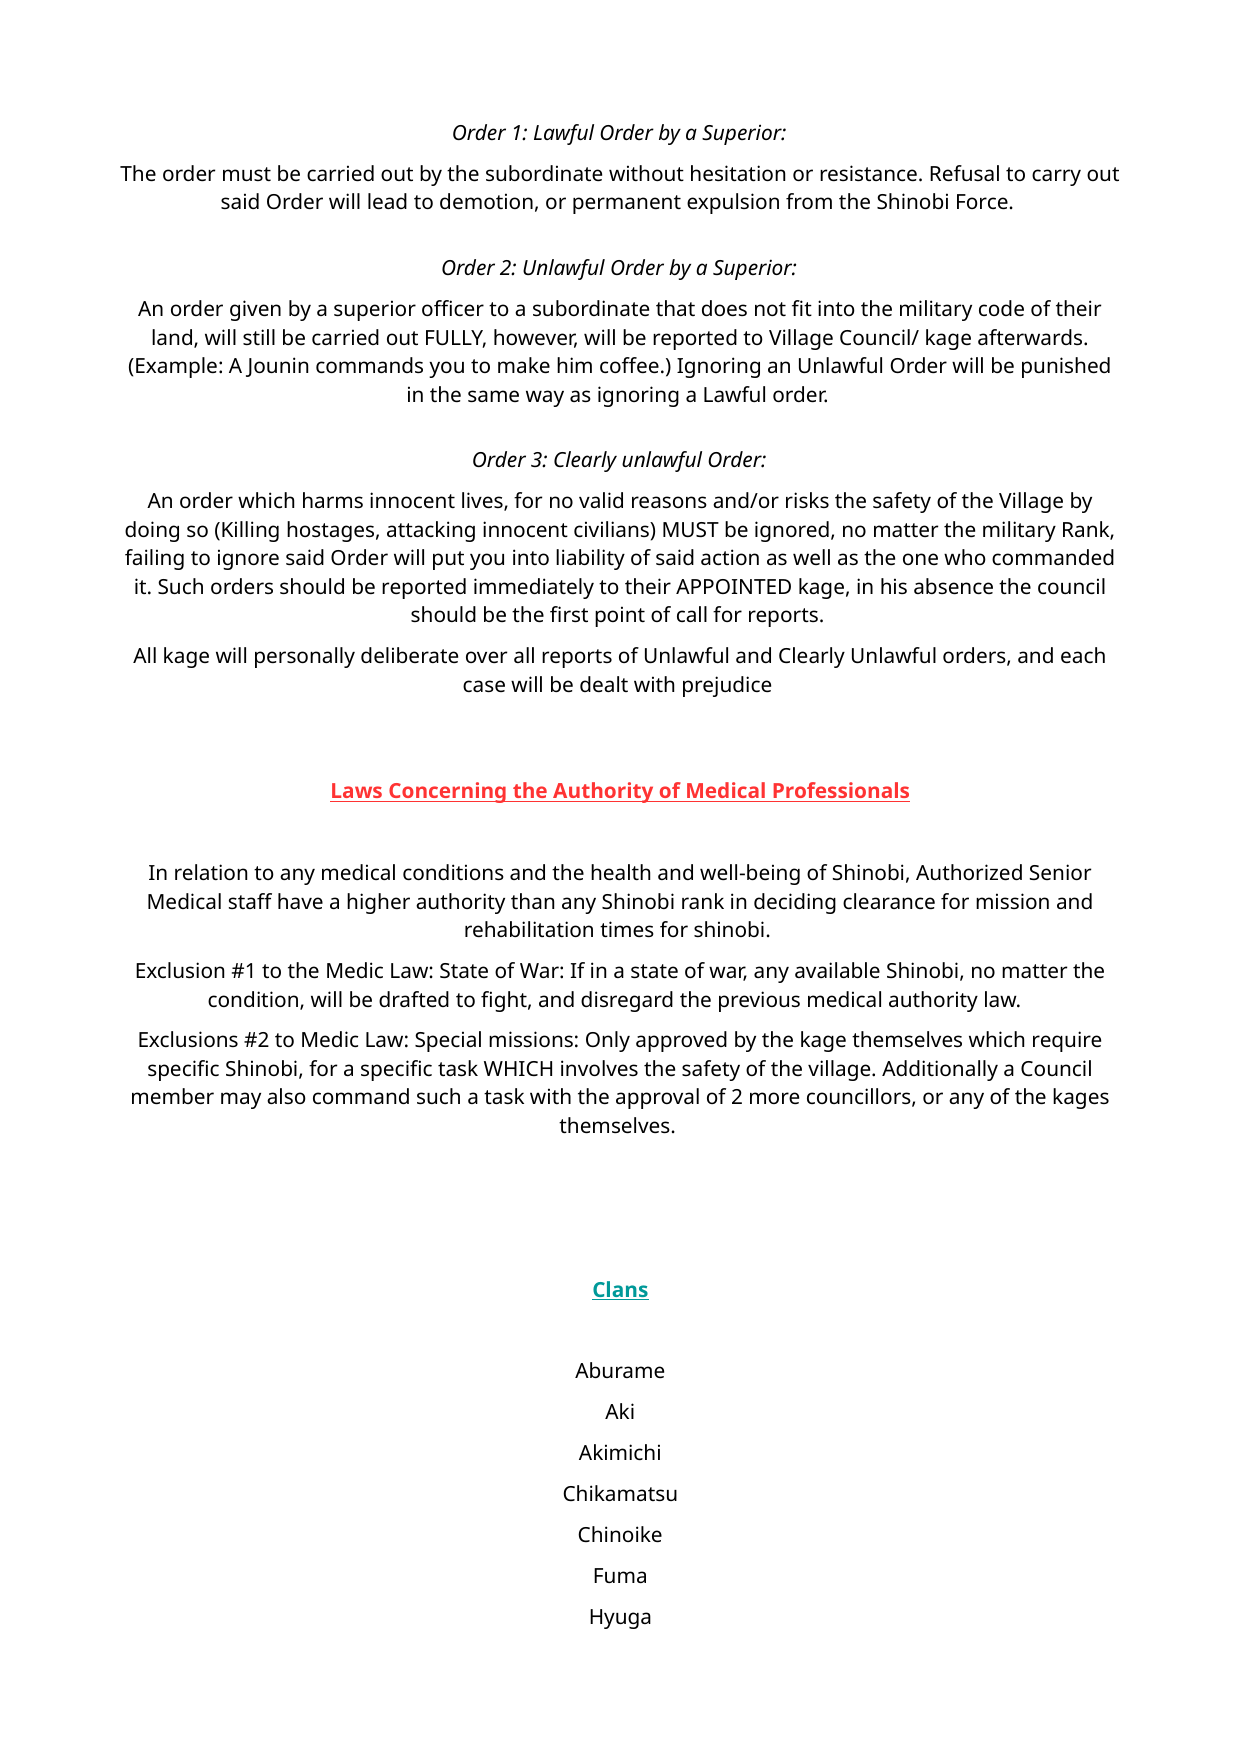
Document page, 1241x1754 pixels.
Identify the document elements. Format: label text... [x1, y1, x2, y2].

text An order which harms innocent lives, for no valid reasons and/or risks the safety of the Village by doing so (Killing hostages, attacking innocent civilians) MUST be ignored, no matter the military Rank, failing to ignore said Order will put you into liability of said action as well as the one who commanded it. Such orders should be reported immediately to their APPOINTED kage, in his absence the council should be the first point of call for reports. [118, 487, 1122, 629]
text Exclusion #1 to the Medic Law: State of War: If in a state of war, any available Shinobi, no matter the condition, will be drafted to fight, and disregard the previous medical authority law. [118, 956, 1122, 1013]
text Clans [118, 1275, 1122, 1303]
text Hyuga [118, 1602, 1122, 1631]
text Exclusions #2 to Medic Law: Special missions: Only approved by the kage themselves which require specific Shinobi, for a specific task WHICH involves the safety of the village. Additionally a Council member may also command such a task with the approval of 2 more councillors, or any of the kages themselves. [118, 1026, 1122, 1139]
text Chikamatsu [118, 1479, 1122, 1508]
text An order given by a superior officer to a subordinate that does not fit into the military code of their land, will still be carried out FULLY, however, will be reported to Village Council/ kage afterwards. (Example: A Jounin commands you to make him coffee.) Ignoring an Unlawful Order will be punished in the same way as ignoring a Lawful order. [118, 294, 1122, 408]
text Chinoike [118, 1520, 1122, 1549]
subtitle Order 2: Unlawful Order by a Superior: [118, 253, 1122, 282]
text In relation to any medical conditions and the health and well-being of Shinobi, Authorized Senior Medical staff have a higher authority than any Shinobi rank in deciding clearance for mission and rehabilitation times for shinobi. [118, 858, 1122, 944]
subtitle Order 1: Lawful Order by a Superior: [118, 118, 1122, 147]
text The order must be carried out by the subordinate without hesitation or resistance. Refusal to carry out said Order will lead to demotion, or permanent expulsion from the Shinobi Force. [118, 159, 1122, 216]
subtitle Laws Concerning the Authority of Medical Professionals [118, 777, 1122, 805]
text Aburame [118, 1357, 1122, 1385]
text Aki [118, 1397, 1122, 1426]
text Fuma [118, 1561, 1122, 1590]
subtitle Order 3: Clearly unlawful Order: [118, 446, 1122, 474]
text Akimichi [118, 1438, 1122, 1467]
text All kage will personally deliberate over all reports of Unlawful and Clearly Unlawful orders, and each case will be dealt with prejudice [118, 641, 1122, 698]
